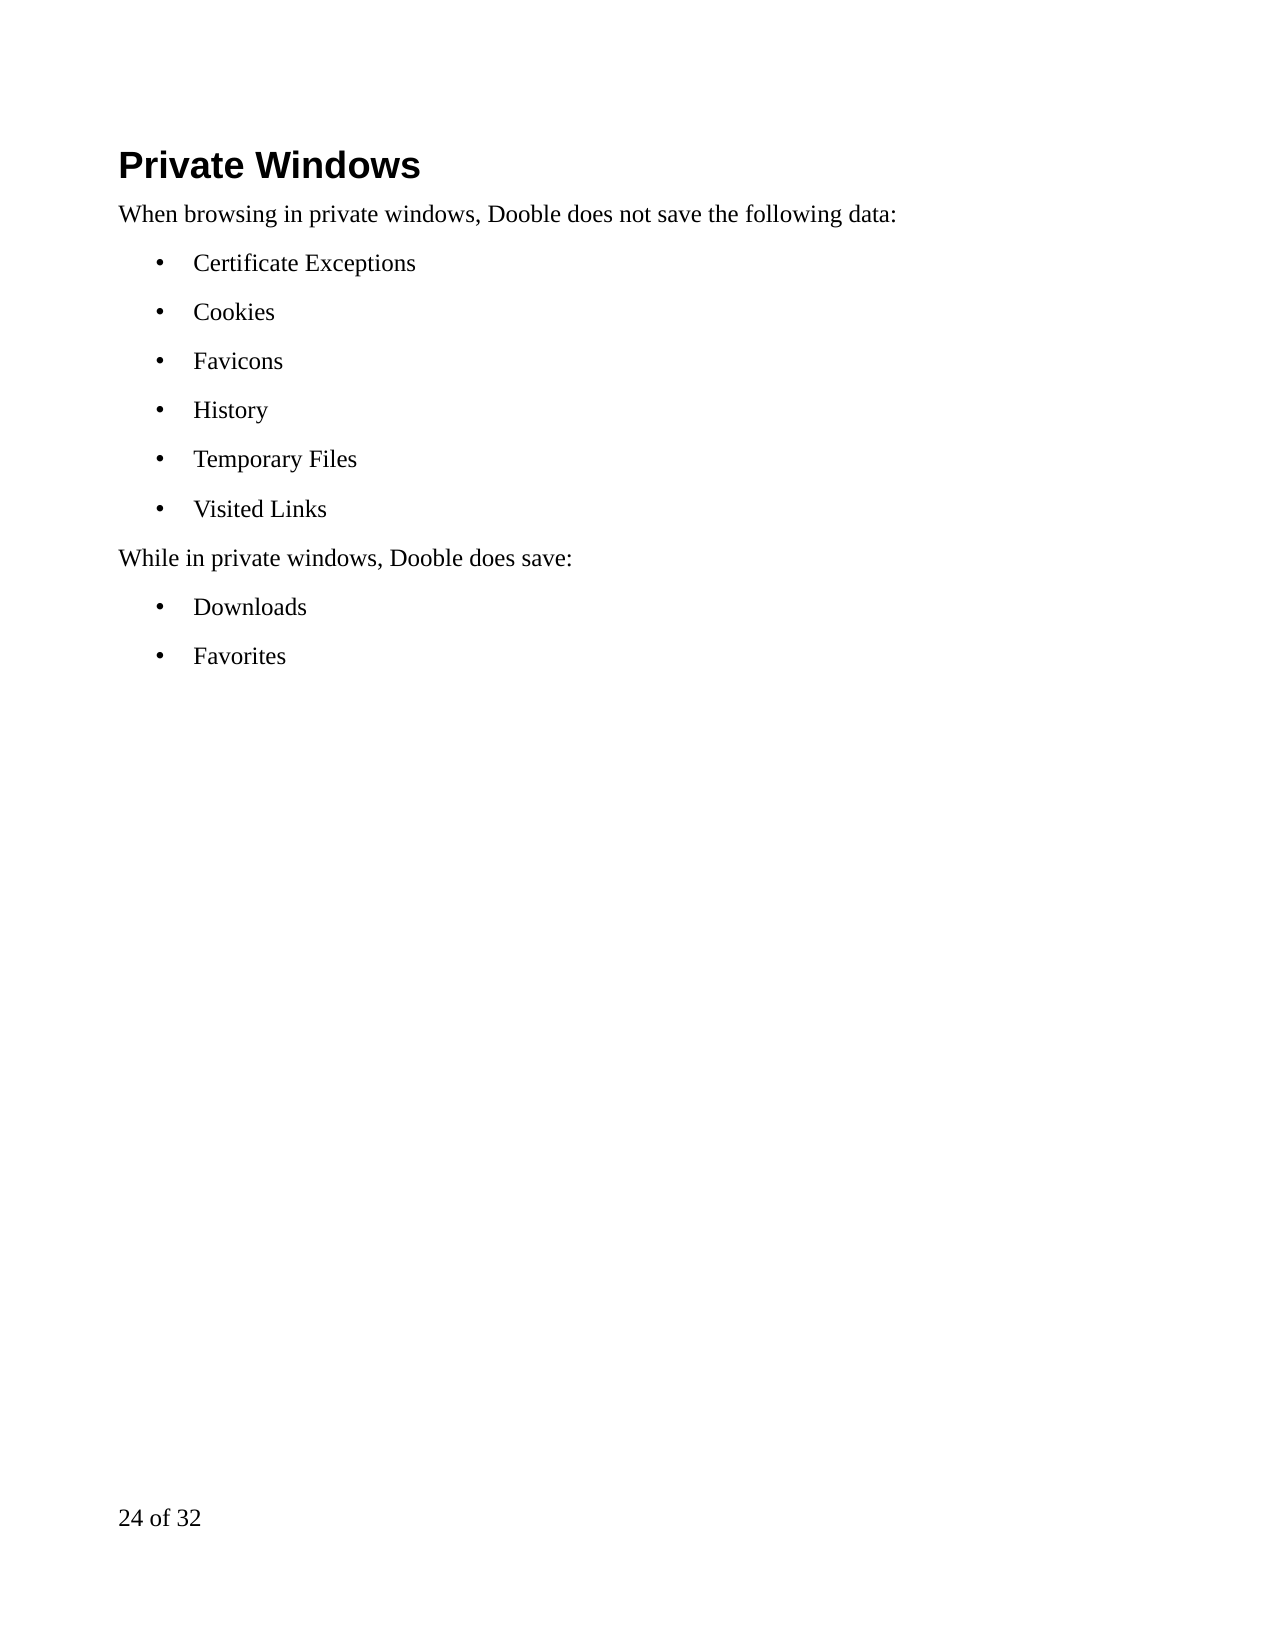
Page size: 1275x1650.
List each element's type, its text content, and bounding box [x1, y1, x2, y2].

list Downloads [156, 592, 1157, 621]
text While in private windows, Dooble does save: [118, 543, 1157, 571]
list History [156, 396, 1157, 424]
subtitle Private Windows [118, 143, 1157, 187]
list Favorites [156, 641, 1157, 669]
list Certificate Exceptions [156, 248, 1157, 277]
text When browsing in private windows, Dooble does not save the following data: [118, 199, 1157, 228]
list Favicons [156, 346, 1157, 375]
list Temporary Files [156, 444, 1157, 473]
list Cookies [156, 297, 1157, 326]
list Visited Links [156, 494, 1157, 522]
